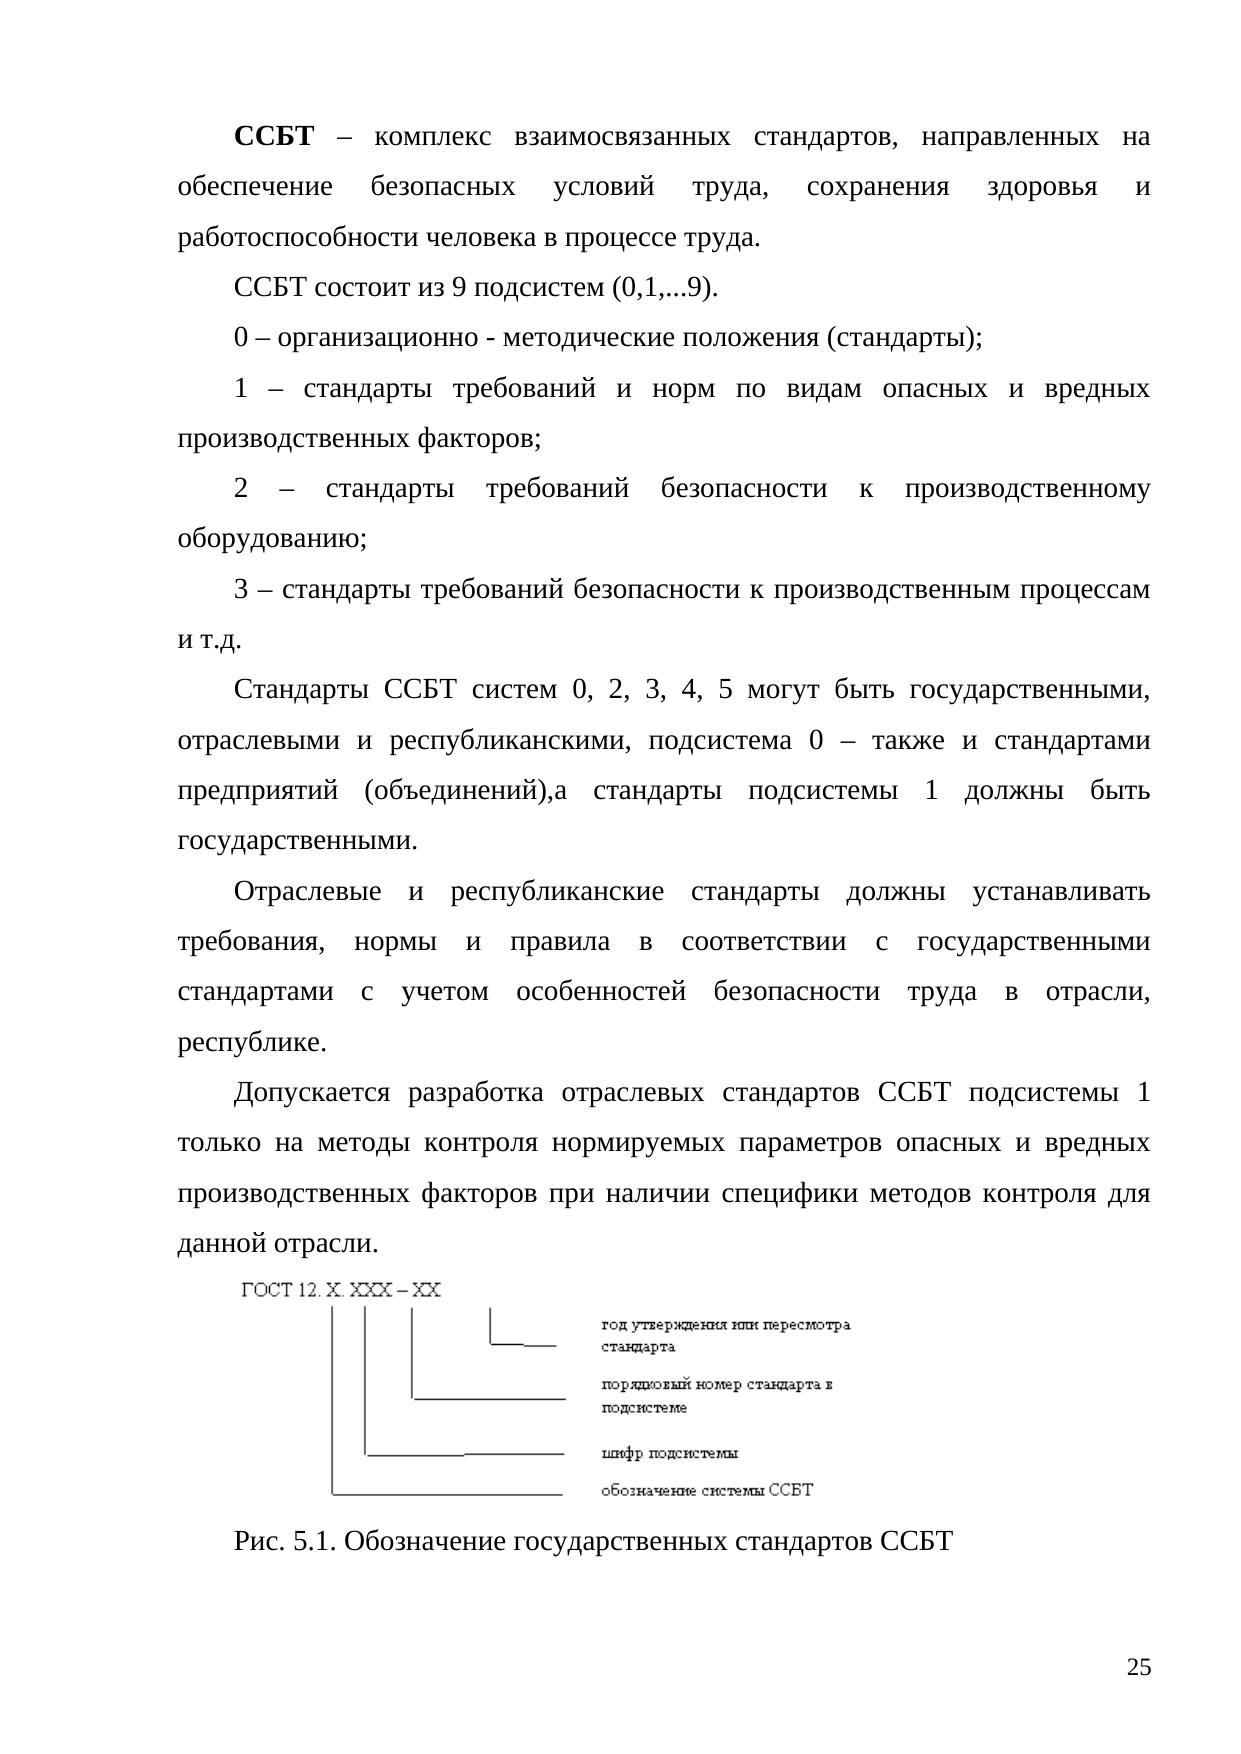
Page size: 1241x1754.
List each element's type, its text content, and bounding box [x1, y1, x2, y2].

text 0 – организационно - методические положения (стандарты); [177, 319, 1152, 353]
text 1 – стандарты требований и норм по видам опасных и вредных производственных факторов; [177, 370, 1152, 453]
text 3 – стандарты требований безопасности к производственным процессам и т.д. [177, 571, 1152, 655]
text Отраслевые и республиканские стандарты должны устанавливать требования, нормы и правила в соответствии с государственными стандартами с учетом особенностей безопасности труда в отрасли, республике. [177, 873, 1152, 1057]
text Стандарты ССБТ систем 0, 2, 3, 4, 5 могут быть государственными, отраслевыми и республиканскими, подсистема 0 – также и стандартами предприятий (объединений),а стандарты подсистемы 1 должны быть государственными. [177, 672, 1152, 856]
text ССБТ состоит из 9 подсистем (0,1,...9). [177, 269, 1152, 303]
picture [233, 1275, 873, 1507]
text Рис. 5.1. Обозначение государственных стандартов ССБТ [177, 1523, 1152, 1557]
text Допускается разработка отраслевых стандартов ССБТ подсистемы 1 только на методы контроля нормируемых параметров опасных и вредных производственных факторов при наличии специфики методов контроля для данной отрасли. [177, 1074, 1152, 1258]
text ССБТ – комплекс взаимосвязанных стандартов, направленных на обеспечение безопасных условий труда, сохранения здоровья и работоспособности человека в процессе труда. [177, 118, 1152, 252]
text 2 – стандарты требований безопасности к производственному оборудованию; [177, 470, 1152, 554]
